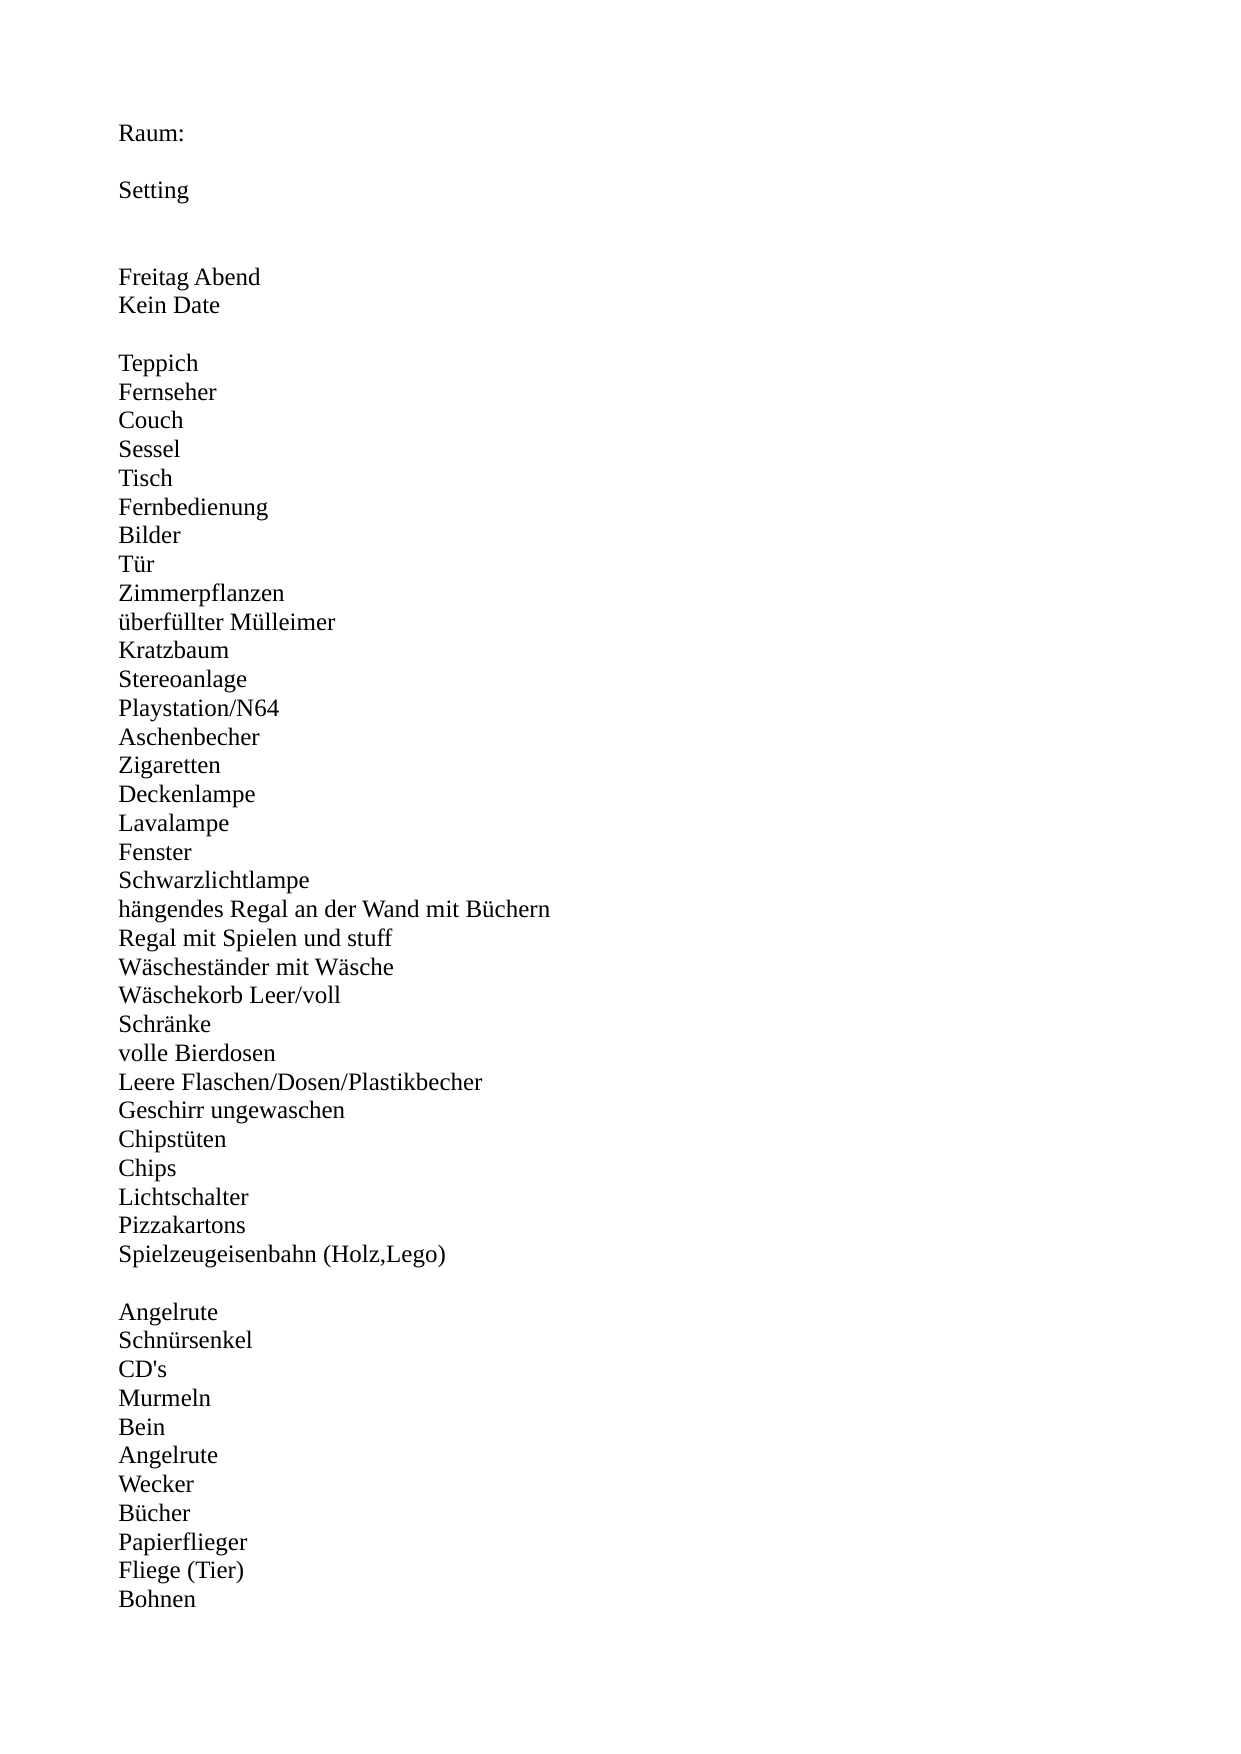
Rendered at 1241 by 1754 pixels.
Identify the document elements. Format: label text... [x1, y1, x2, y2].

text Zimmerpflanzen [118, 578, 1122, 607]
text Teppich [118, 348, 1122, 377]
text Aschenbecher [118, 722, 1122, 751]
text Stereoanlage [118, 664, 1122, 693]
text Fliege (Tier) [118, 1556, 1122, 1584]
text Regal mit Spielen und stuff [118, 923, 1122, 952]
text Zigaretten [118, 751, 1122, 779]
text Geschirr ungewaschen [118, 1096, 1122, 1124]
text überfüllter Mülleimer [118, 607, 1122, 636]
text Pizzakartons [118, 1211, 1122, 1239]
text Sessel [118, 434, 1122, 463]
text Angelrute [118, 1297, 1122, 1326]
text Playstation/N64 [118, 693, 1122, 722]
text Setting [118, 176, 1122, 204]
text Kratzbaum [118, 636, 1122, 664]
text Chips [118, 1153, 1122, 1182]
text Spielzeugeisenbahn (Holz,Lego) [118, 1239, 1122, 1268]
text Papierflieger [118, 1527, 1122, 1556]
text Lavalampe [118, 808, 1122, 837]
text hängendes Regal an der Wand mit Büchern [118, 894, 1122, 923]
text Tisch [118, 463, 1122, 492]
text Lichtschalter [118, 1182, 1122, 1211]
text CD's [118, 1354, 1122, 1383]
text Chipstüten [118, 1124, 1122, 1153]
text Murmeln [118, 1383, 1122, 1412]
text Fernseher [118, 377, 1122, 406]
text volle Bierdosen [118, 1038, 1122, 1067]
text Fernbedienung [118, 492, 1122, 521]
text Schnürsenkel [118, 1326, 1122, 1354]
text Couch [118, 406, 1122, 434]
text Angelrute [118, 1441, 1122, 1469]
text Fenster [118, 837, 1122, 866]
text Deckenlampe [118, 779, 1122, 808]
text Schränke [118, 1009, 1122, 1038]
text Kein Date [118, 291, 1122, 319]
text Bein [118, 1412, 1122, 1441]
text Schwarzlichtlampe [118, 866, 1122, 894]
text Bohnen [118, 1584, 1122, 1613]
text Bücher [118, 1498, 1122, 1527]
text Raum: [118, 118, 1122, 147]
text Wecker [118, 1469, 1122, 1498]
text Bilder [118, 521, 1122, 549]
text Tür [118, 549, 1122, 578]
text Wäschekorb Leer/voll [118, 981, 1122, 1009]
text Leere Flaschen/Dosen/Plastikbecher [118, 1067, 1122, 1096]
text Freitag Abend [118, 262, 1122, 291]
text Wäscheständer mit Wäsche [118, 952, 1122, 981]
